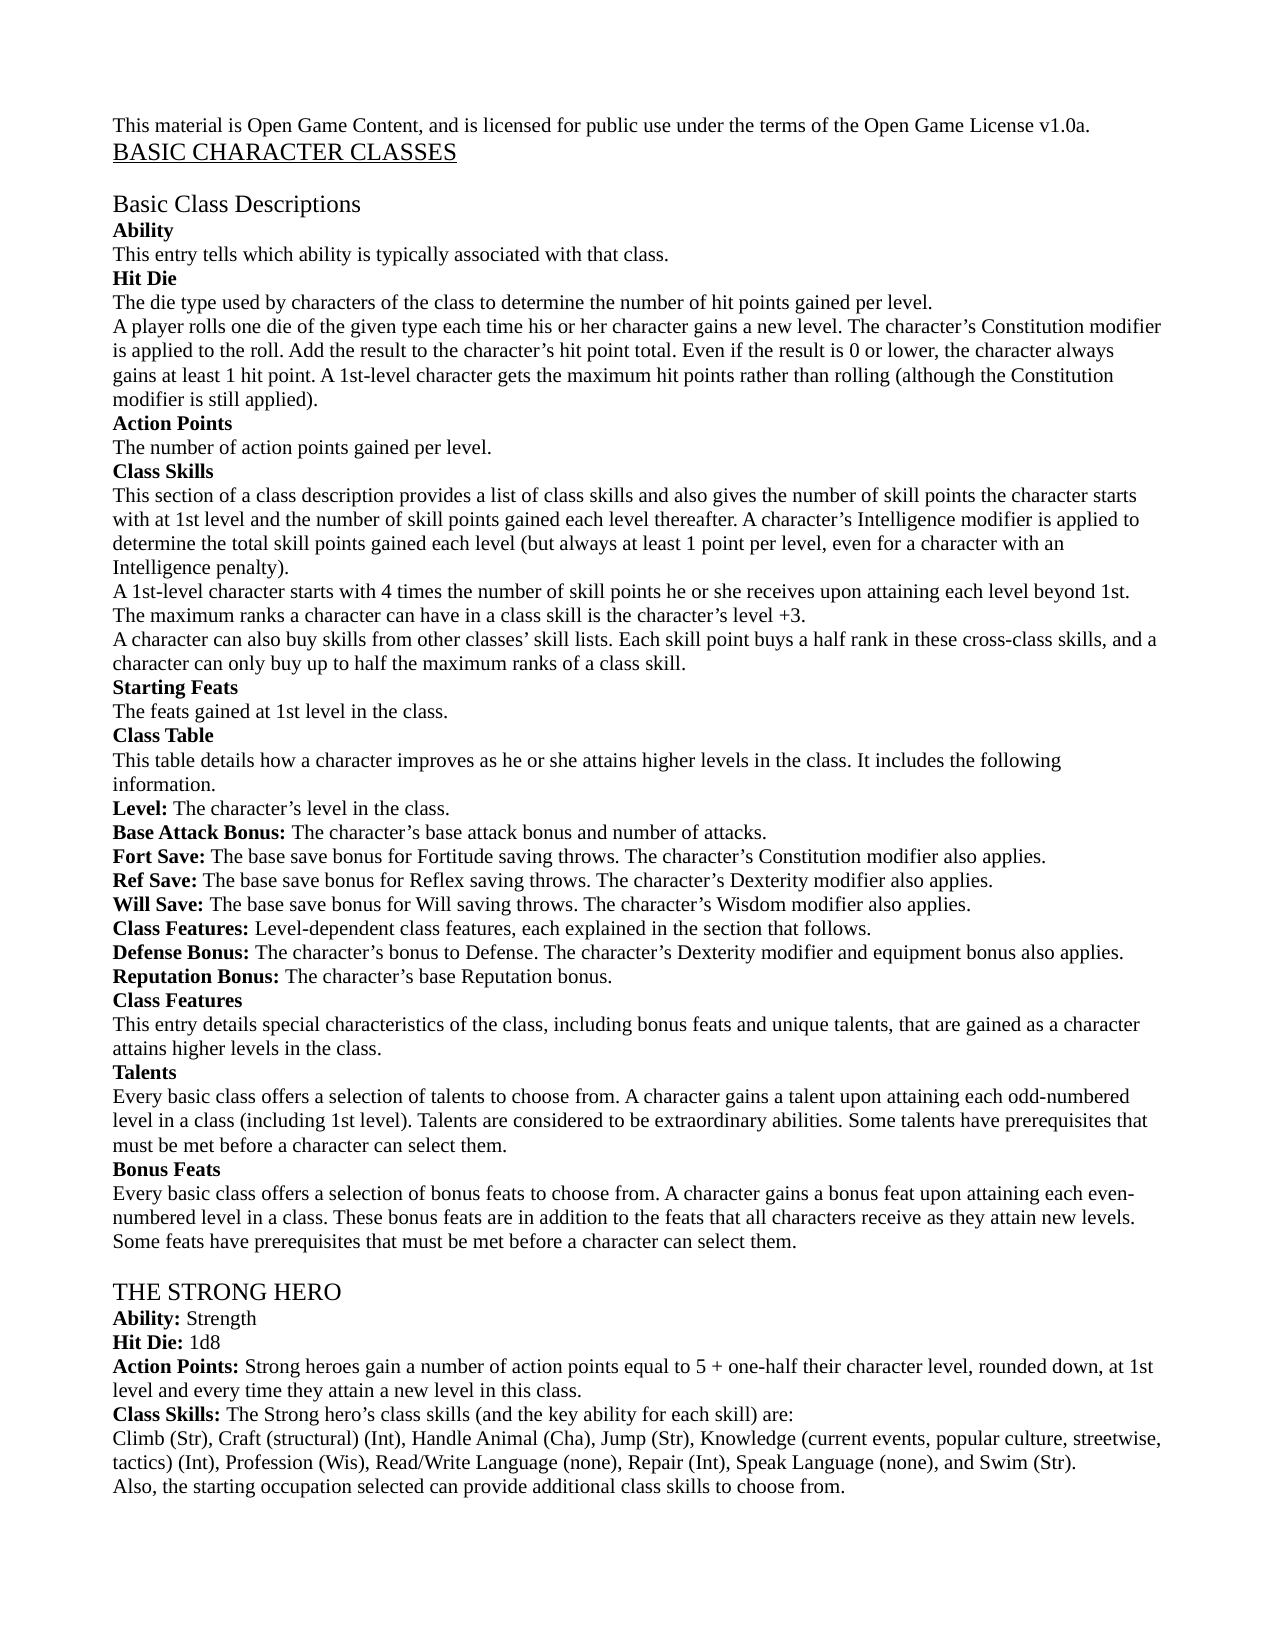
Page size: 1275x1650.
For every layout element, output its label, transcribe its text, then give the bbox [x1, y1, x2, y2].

text Class Features: Level-dependent class features, each explained in the section that follows. [112, 916, 1162, 940]
text Reputation Bonus: The character’s base Reputation bonus. [112, 964, 1162, 988]
text Fort Save: The base save bonus for Fortitude saving throws. The character’s Constitution modifier also applies. [112, 844, 1162, 868]
subtitle Class Table [112, 723, 1162, 747]
text Level: The character’s level in the class. [112, 796, 1162, 820]
text This entry tells which ability is typically associated with that class. [112, 242, 1162, 266]
text The feats gained at 1st level in the class. [112, 699, 1162, 723]
subtitle BASIC CHARACTER CLASSES [112, 137, 1162, 165]
subtitle Hit Die [112, 266, 1162, 290]
subtitle Action Points [112, 411, 1162, 435]
subtitle Class Features [112, 988, 1162, 1012]
text Base Attack Bonus: The character’s base attack bonus and number of attacks. [112, 820, 1162, 844]
text A player rolls one die of the given type each time his or her character gains a new level. The character’s Constitution modifier is applied to the roll. Add the result to the character’s hit point total. Even if the result is 0 or lower, the character always gains at least 1 hit point. A 1st-level character gets the maximum hit points rather than rolling (although the Constitution modifier is still applied). [112, 314, 1162, 411]
subtitle Starting Feats [112, 675, 1162, 699]
text Basic Class Descriptions [112, 189, 1162, 218]
subtitle Talents [112, 1060, 1162, 1084]
text This section of a class description provides a list of class skills and also gives the number of skill points the character starts with at 1st level and the number of skill points gained each level thereafter. A character’s Intelligence modifier is applied to determine the total skill points gained each level (but always at least 1 point per level, even for a character with an Intelligence penalty). [112, 483, 1162, 579]
text Action Points: Strong heroes gain a number of action points equal to 5 + one-half their character level, rounded down, at 1st level and every time they attain a new level in this class. [112, 1354, 1162, 1402]
text Every basic class offers a selection of talents to choose from. A character gains a talent upon attaining each odd-numbered level in a class (including 1st level). Talents are considered to be extraordinary abilities. Some talents have prerequisites that must be met before a character can select them. [112, 1084, 1162, 1157]
text Ref Save: The base save bonus for Reflex saving throws. The character’s Dexterity modifier also applies. [112, 868, 1162, 892]
text The number of action points gained per level. [112, 435, 1162, 459]
text The die type used by characters of the class to determine the number of hit points gained per level. [112, 290, 1162, 314]
text THE STRONG HERO [112, 1277, 1162, 1306]
text This entry details special characteristics of the class, including bonus feats and unique talents, that are gained as a character attains higher levels in the class. [112, 1012, 1162, 1060]
text Will Save: The base save bonus for Will saving throws. The character’s Wisdom modifier also applies. [112, 892, 1162, 916]
text A character can also buy skills from other classes’ skill lists. Each skill point buys a half rank in these cross-class skills, and a character can only buy up to half the maximum ranks of a class skill. [112, 627, 1162, 675]
subtitle Ability [112, 218, 1162, 242]
text This table details how a character improves as he or she attains higher levels in the class. It includes the following information. [112, 747, 1162, 796]
text Defense Bonus: The character’s bonus to Defense. The character’s Dexterity modifier and equipment bonus also applies. [112, 940, 1162, 964]
text Climb (Str), Craft (structural) (Int), Handle Animal (Cha), Jump (Str), Knowledge (current events, popular culture, streetwise, tactics) (Int), Profession (Wis), Read/Write Language (none), Repair (Int), Speak Language (none), and Swim (Str). [112, 1426, 1162, 1474]
text Ability: Strength [112, 1306, 1162, 1330]
text This material is Open Game Content, and is licensed for public use under the terms of the Open Game License v1.0a. [112, 112, 1162, 137]
subtitle Class Skills [112, 459, 1162, 483]
text Also, the starting occupation selected can provide additional class skills to choose from. [112, 1474, 1162, 1498]
text Class Skills: The Strong hero’s class skills (and the key ability for each skill) are: [112, 1402, 1162, 1426]
subtitle Bonus Feats [112, 1157, 1162, 1181]
text A 1st-level character starts with 4 times the number of skill points he or she receives upon attaining each level beyond 1st. The maximum ranks a character can have in a class skill is the character’s level +3. [112, 579, 1162, 627]
text Every basic class offers a selection of bonus feats to choose from. A character gains a bonus feat upon attaining each even-numbered level in a class. These bonus feats are in addition to the feats that all characters receive as they attain new levels. Some feats have prerequisites that must be met before a character can select them. [112, 1181, 1162, 1253]
text Hit Die: 1d8 [112, 1330, 1162, 1354]
